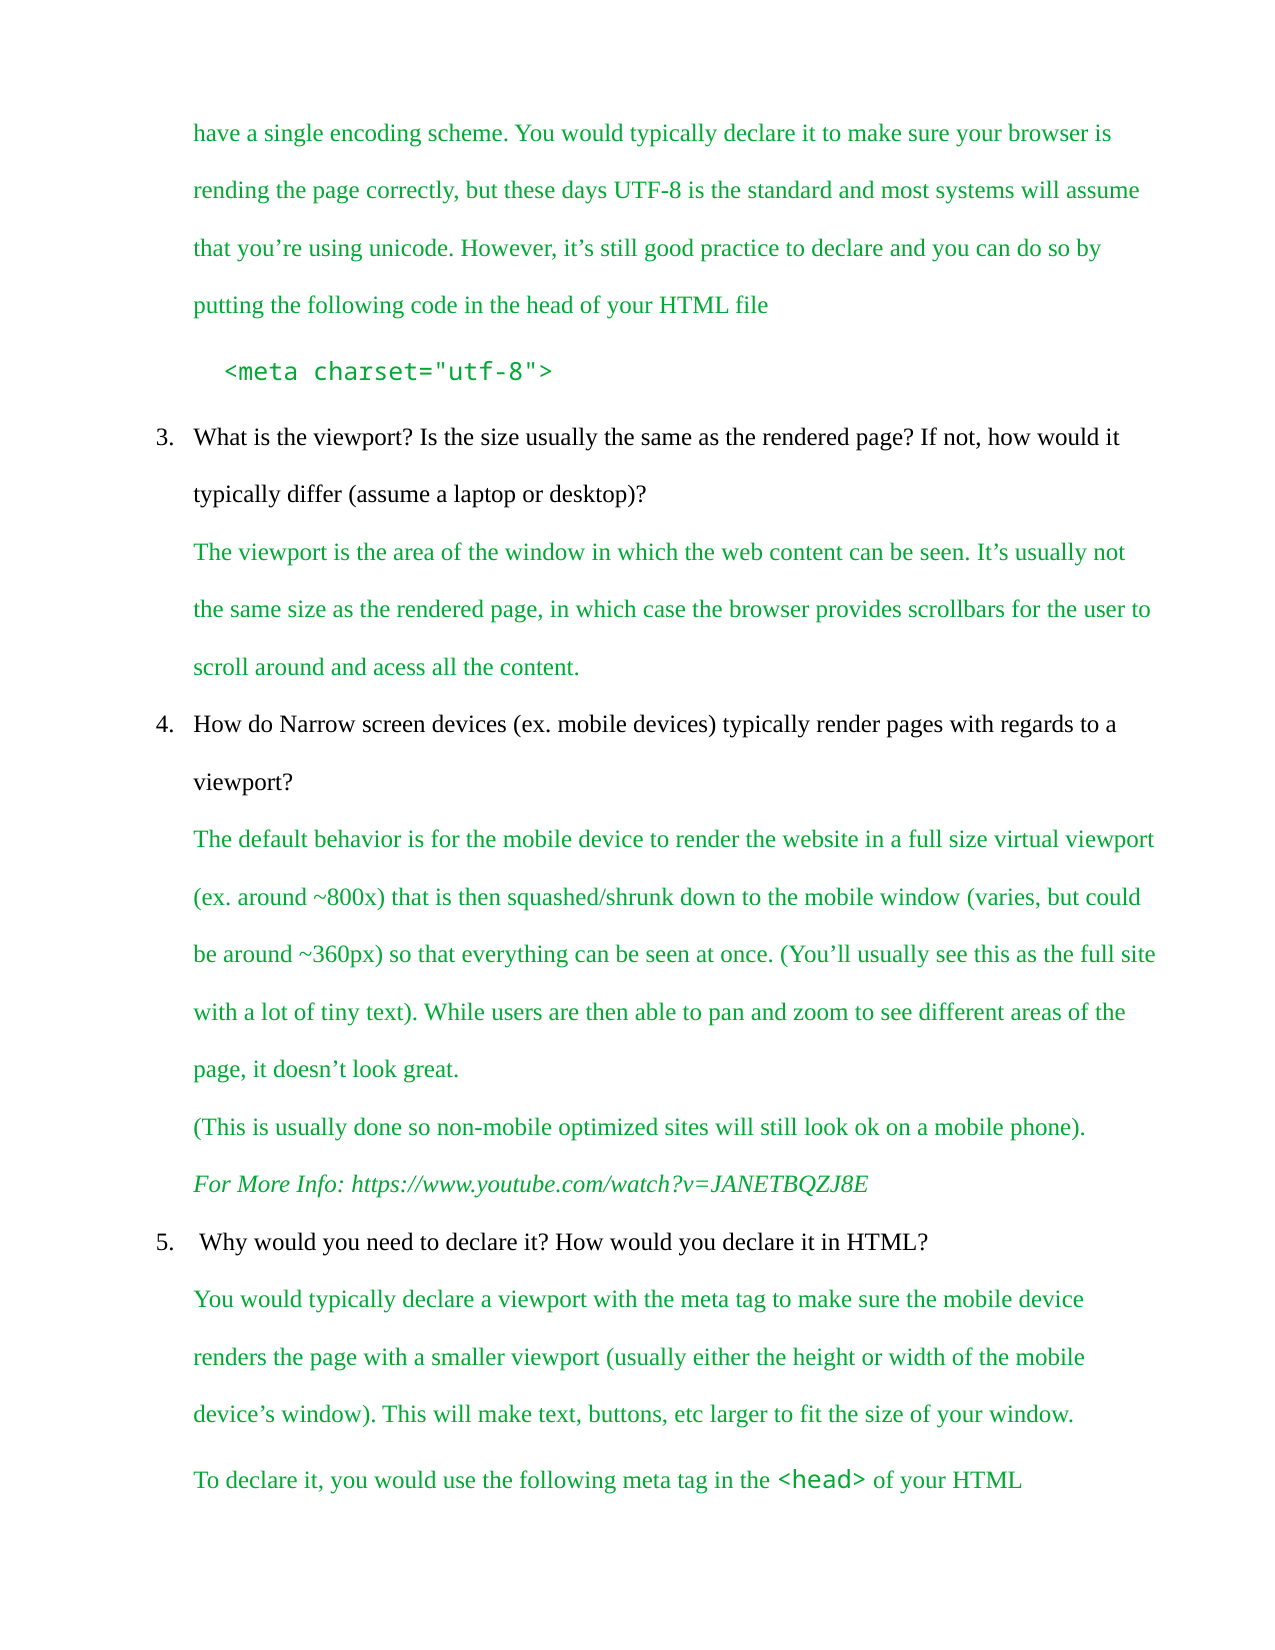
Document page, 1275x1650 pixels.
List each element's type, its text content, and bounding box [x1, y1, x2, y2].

list The default behavior is for the mobile device to render the website in a full size virtual viewport (ex. around ~800x) that is then squashed/shrunk down to the mobile window (varies, but could be around ~360px) so that everything can be seen at once. (You’ll usually see this as the full site with a lot of tiny text). While users are then able to pan and zoom to see different areas of the page, it doesn’t look great. (This is usually done so non-mobile optimized sites will still look ok on a mobile phone). For More Info: https://www.youtube.com/watch?v=JANETBQZJ8E [156, 824, 1157, 1198]
list What is the viewport? Is the size usually the same as the rendered page? If not, how would it typically differ (assume a laptop or desktop)? The viewport is the area of the window in which the web content can be seen. It’s usually not the same size as the rendered page, in which case the browser provides scrollbars for the user to scroll around and acess all the content. [156, 422, 1157, 680]
list You would typically declare a viewport with the meta tag to make sure the mobile device renders the page with a smaller viewport (usually either the height or width of the mobile device’s window). This will make text, buttons, etc larger to fit the size of your window. To declare it, you would use the following meta tag in the <head> of your HTML [156, 1284, 1157, 1496]
list How do Narrow screen devices (ex. mobile devices) typically render pages with regards to a viewport? [156, 709, 1157, 795]
list Why would you need to declare it? How would you declare it in HTML? [156, 1227, 1157, 1255]
list have a single encoding scheme. You would typically declare it to make sure your browser is rending the page correctly, but these days UTF-8 is the standard and most systems will assume that you’re using unicode. However, it’s still good practice to declare and you can do so by putting the following code in the head of your HTML file <meta charset="utf-8"> [156, 118, 1157, 387]
